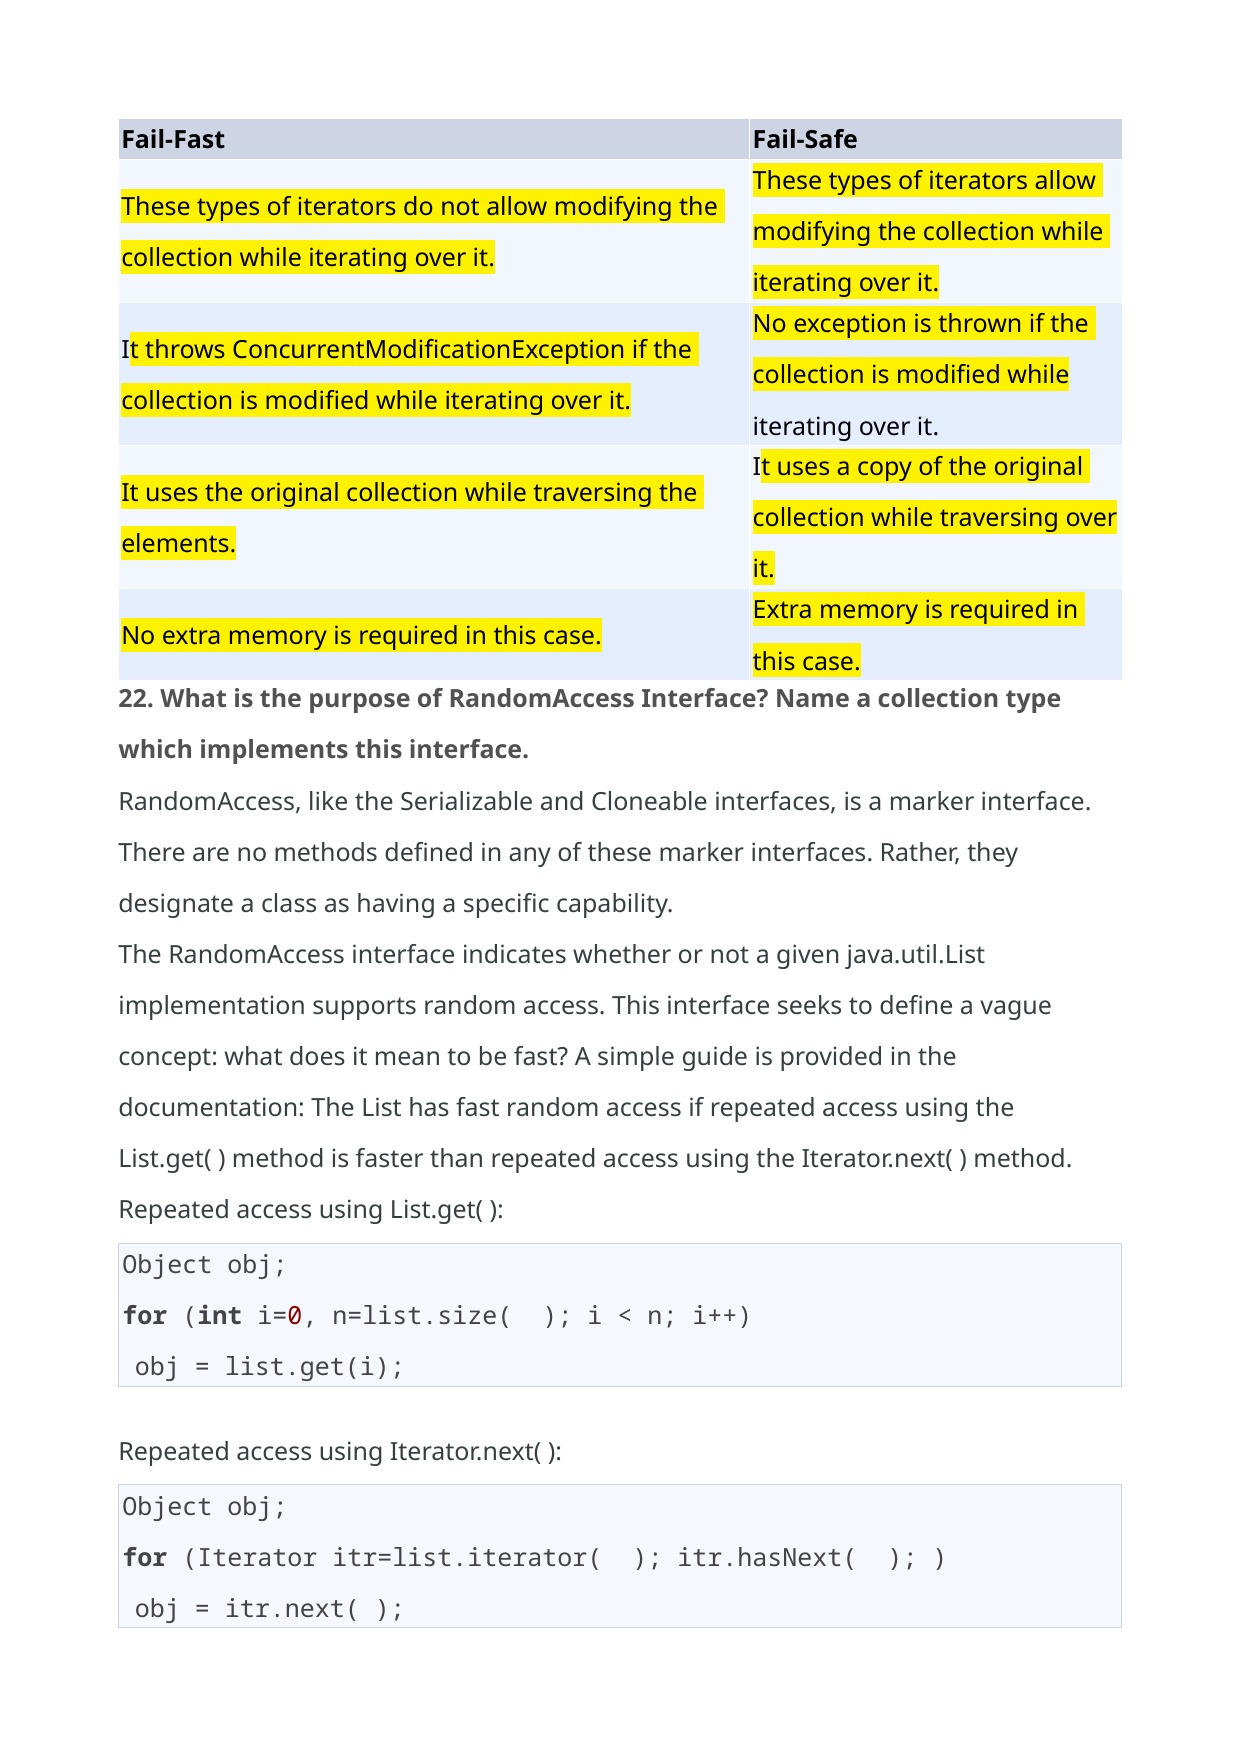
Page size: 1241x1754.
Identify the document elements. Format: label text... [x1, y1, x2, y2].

table_cell It uses a copy of the original collection while traversing over it. [750, 446, 1122, 588]
table_header Fail-Safe [750, 119, 1122, 159]
table_cell These types of iterators allow modifying the collection while iterating over it. [750, 160, 1122, 302]
text for (Iterator itr=list.iterator( ); itr.hasNext( ); ) [119, 1535, 1121, 1573]
table_cell It throws ConcurrentModificationException if the collection is modified while iterating over it. [119, 303, 749, 445]
table_cell These types of iterators do not allow modifying the collection while iterating over it. [119, 160, 749, 302]
text Repeated access using List.get( ): [118, 1192, 1122, 1226]
table_header Fail-Fast [119, 119, 749, 159]
text Repeated access using Iterator.next( ): [118, 1433, 1122, 1467]
table_cell It uses the original collection while traversing the elements. [119, 446, 749, 588]
text The RandomAccess interface indicates whether or not a given java.util.List implementation supports random access. This interface seeks to define a vague concept: what does it mean to be fast? A simple guide is provided in the documentation: The List has fast random access if repeated access using the List.get( ) method is faster than repeated access using the Iterator.next( ) method. [118, 936, 1122, 1174]
text Object obj; [119, 1485, 1121, 1522]
subtitle 22. What is the purpose of RandomAccess Interface? Name a collection type which implements this interface. [118, 681, 1122, 766]
table_cell No exception is thrown if the collection is modified while iterating over it. [750, 303, 1122, 445]
text RandomAccess, like the Serializable and Cloneable interfaces, is a marker interface. There are no methods defined in any of these marker interfaces. Rather, they designate a class as having a specific capability. [118, 783, 1122, 919]
text for (int i=0, n=list.size( ); i < n; i++) [119, 1294, 1121, 1332]
table_cell Extra memory is required in this case. [750, 589, 1122, 680]
text obj = itr.next( ); [119, 1586, 1121, 1627]
text Object obj; [119, 1244, 1121, 1281]
table_cell No extra memory is required in this case. [119, 589, 749, 680]
text obj = list.get(i); [119, 1345, 1121, 1386]
